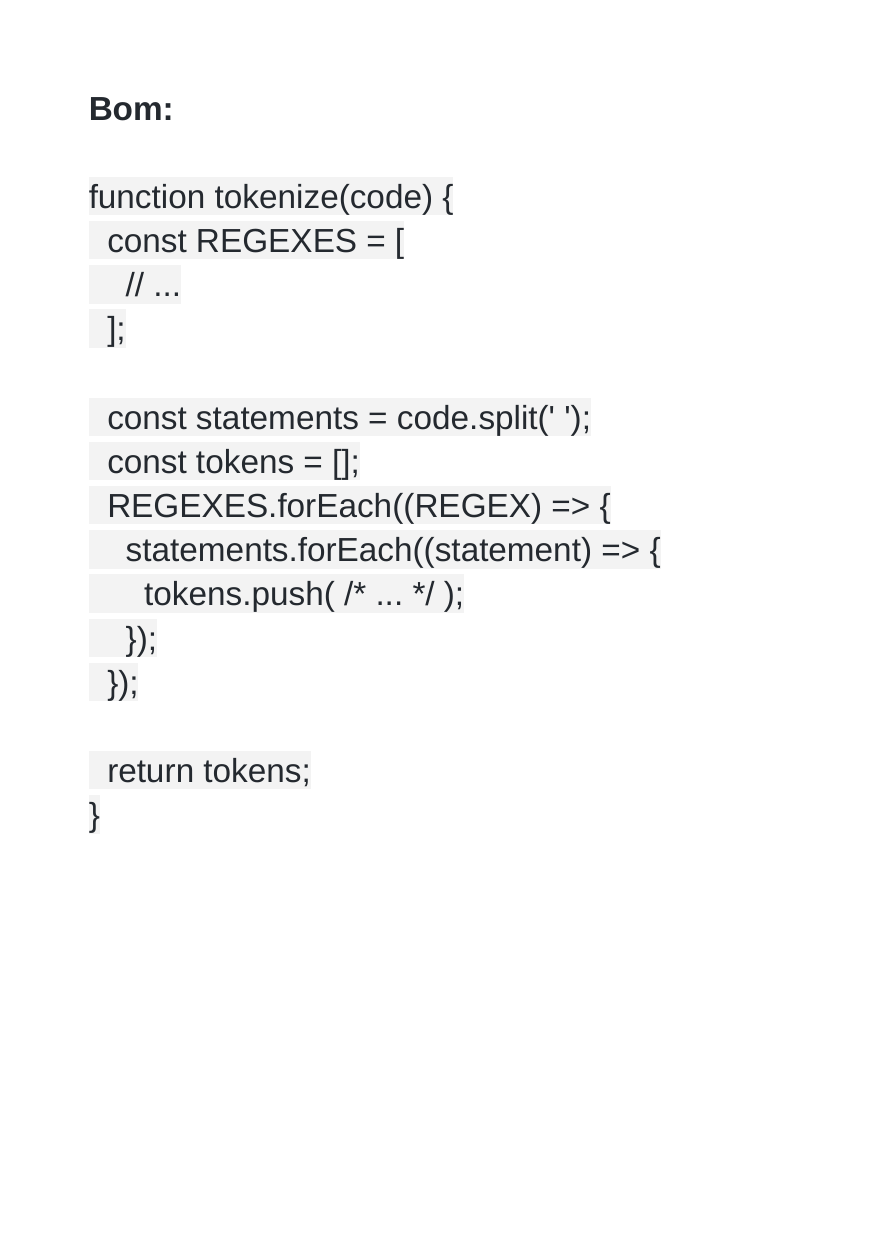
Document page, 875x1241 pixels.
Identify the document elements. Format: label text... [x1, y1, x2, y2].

text function tokenize(code) { [88, 177, 786, 215]
text const statements = code.split(' '); [88, 398, 786, 436]
text } [88, 795, 786, 834]
text }); [88, 663, 786, 701]
text }); [88, 618, 786, 657]
text REGEXES.forEach((REGEX) => { [88, 486, 786, 524]
text Bom: [88, 88, 786, 127]
text tokens.push( /* ... */ ); [88, 574, 786, 613]
text ]; [88, 309, 786, 348]
text const REGEXES = [ [88, 221, 786, 259]
text statements.forEach((statement) => { [88, 530, 786, 569]
text const tokens = []; [88, 442, 786, 480]
text // ... [88, 265, 786, 304]
text return tokens; [88, 751, 786, 789]
